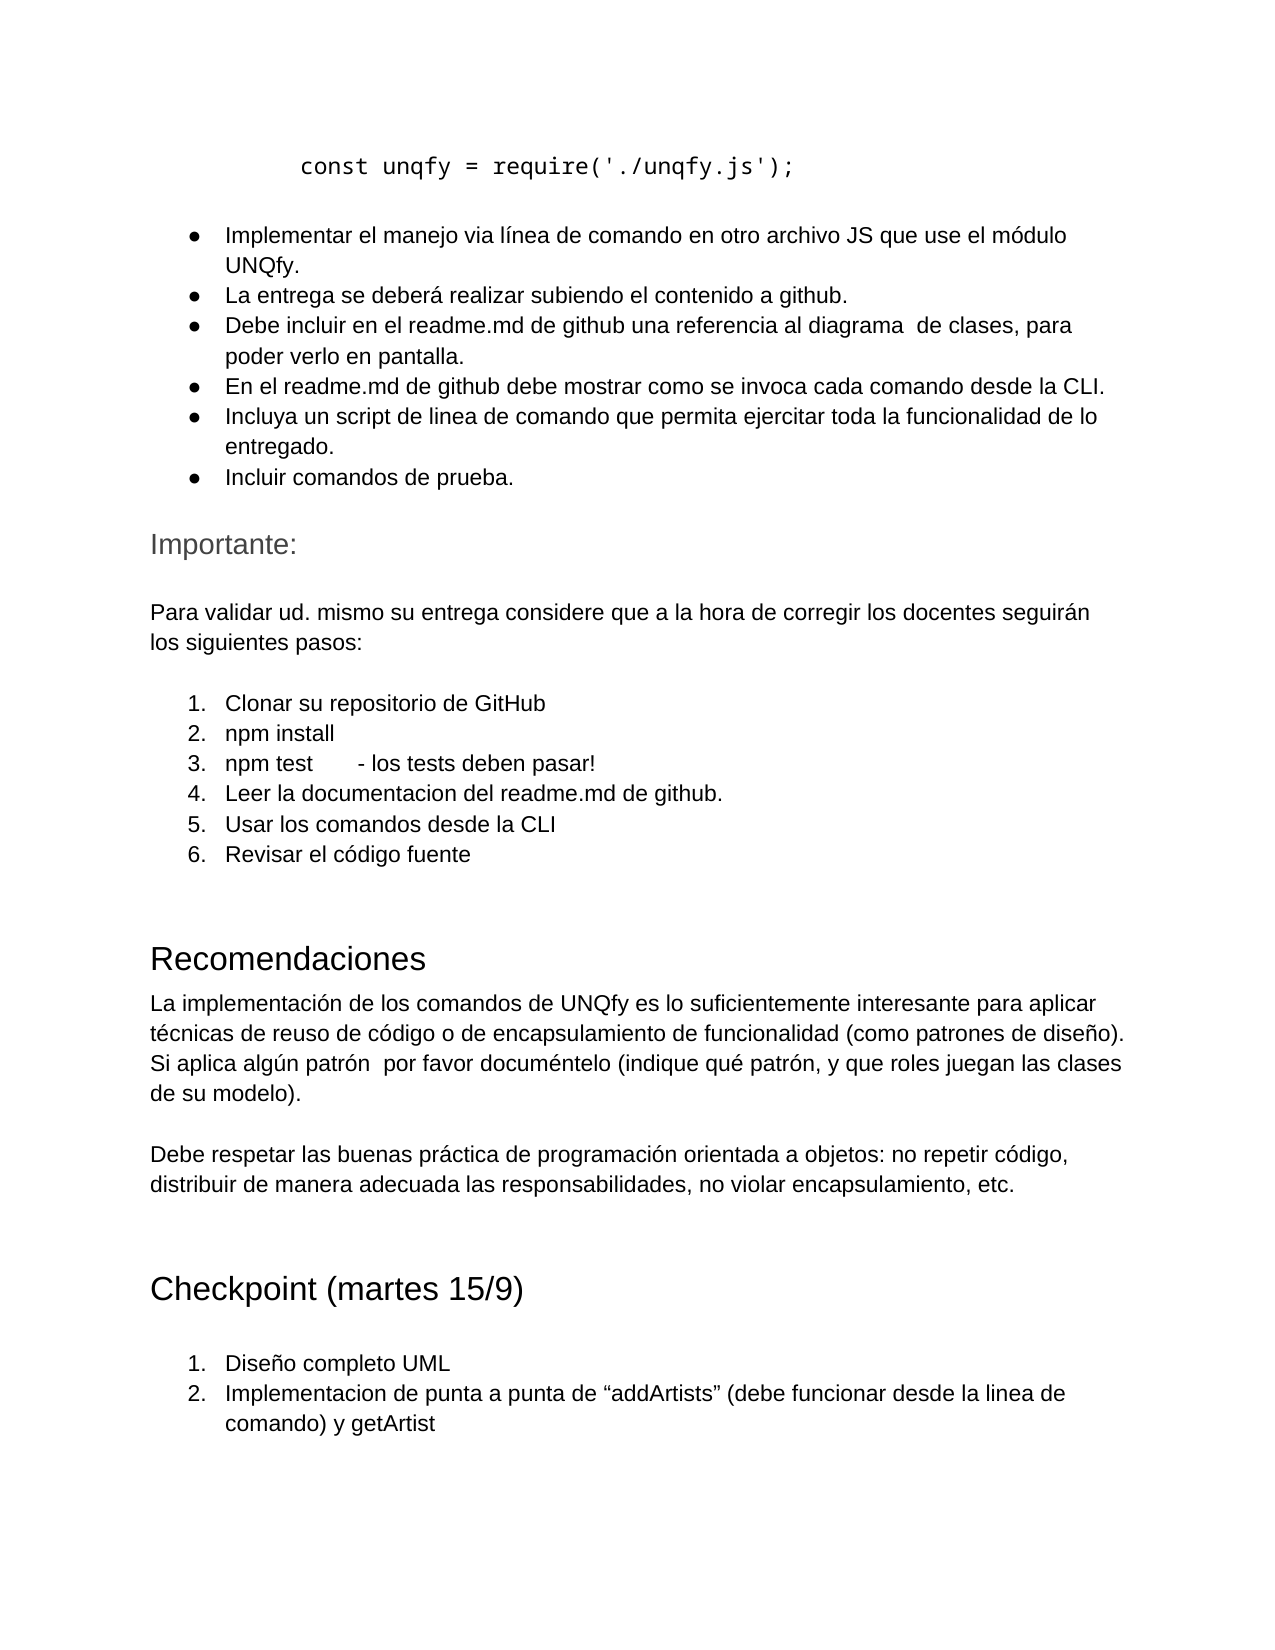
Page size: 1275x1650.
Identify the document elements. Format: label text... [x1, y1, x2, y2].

list Clonar su repositorio de GitHub [187, 690, 1125, 716]
list Revisar el código fuente [187, 841, 1125, 867]
subtitle Importante: [150, 527, 1125, 561]
subtitle Checkpoint (martes 15/9) [150, 1269, 1125, 1307]
list Diseño completo UML [187, 1350, 1125, 1376]
list Leer la documentacion del readme.md de github. [187, 780, 1125, 807]
subtitle Recomendaciones [150, 939, 1125, 977]
list npm test - los tests deben pasar! [187, 750, 1125, 777]
text const unqfy = require('./unqfy.js'); [225, 150, 1125, 181]
list Usar los comandos desde la CLI [187, 811, 1125, 837]
text Debe respetar las buenas práctica de programación orientada a objetos: no repetir código, distribuir de manera adecuada las responsabilidades, no violar encapsulamiento, etc. [150, 1141, 1125, 1197]
list npm install [187, 720, 1125, 746]
list La entrega se deberá realizar subiendo el contenido a github. [187, 282, 1125, 309]
text La implementación de los comandos de UNQfy es lo suficientemente interesante para aplicar técnicas de reuso de código o de encapsulamiento de funcionalidad (como patrones de diseño). Si aplica algún patrón por favor documéntelo (indique qué patrón, y que roles juegan las clases de su modelo). [150, 990, 1125, 1107]
list Debe incluir en el readme.md de github una referencia al diagrama de clases, para poder verlo en pantalla. [187, 312, 1125, 369]
list Implementar el manejo via línea de comando en otro archivo JS que use el módulo UNQfy. [187, 222, 1125, 278]
list Implementacion de punta a punta de “addArtists” (debe funcionar desde la linea de comando) y getArtist [187, 1380, 1125, 1437]
list En el readme.md de github debe mostrar como se invoca cada comando desde la CLI. [187, 373, 1125, 399]
text Para validar ud. mismo su entrega considere que a la hora de corregir los docentes seguirán los siguientes pasos: [150, 599, 1125, 656]
list Incluir comandos de prueba. [187, 463, 1125, 490]
list Incluya un script de linea de comando que permita ejercitar toda la funcionalidad de lo entregado. [187, 403, 1125, 460]
